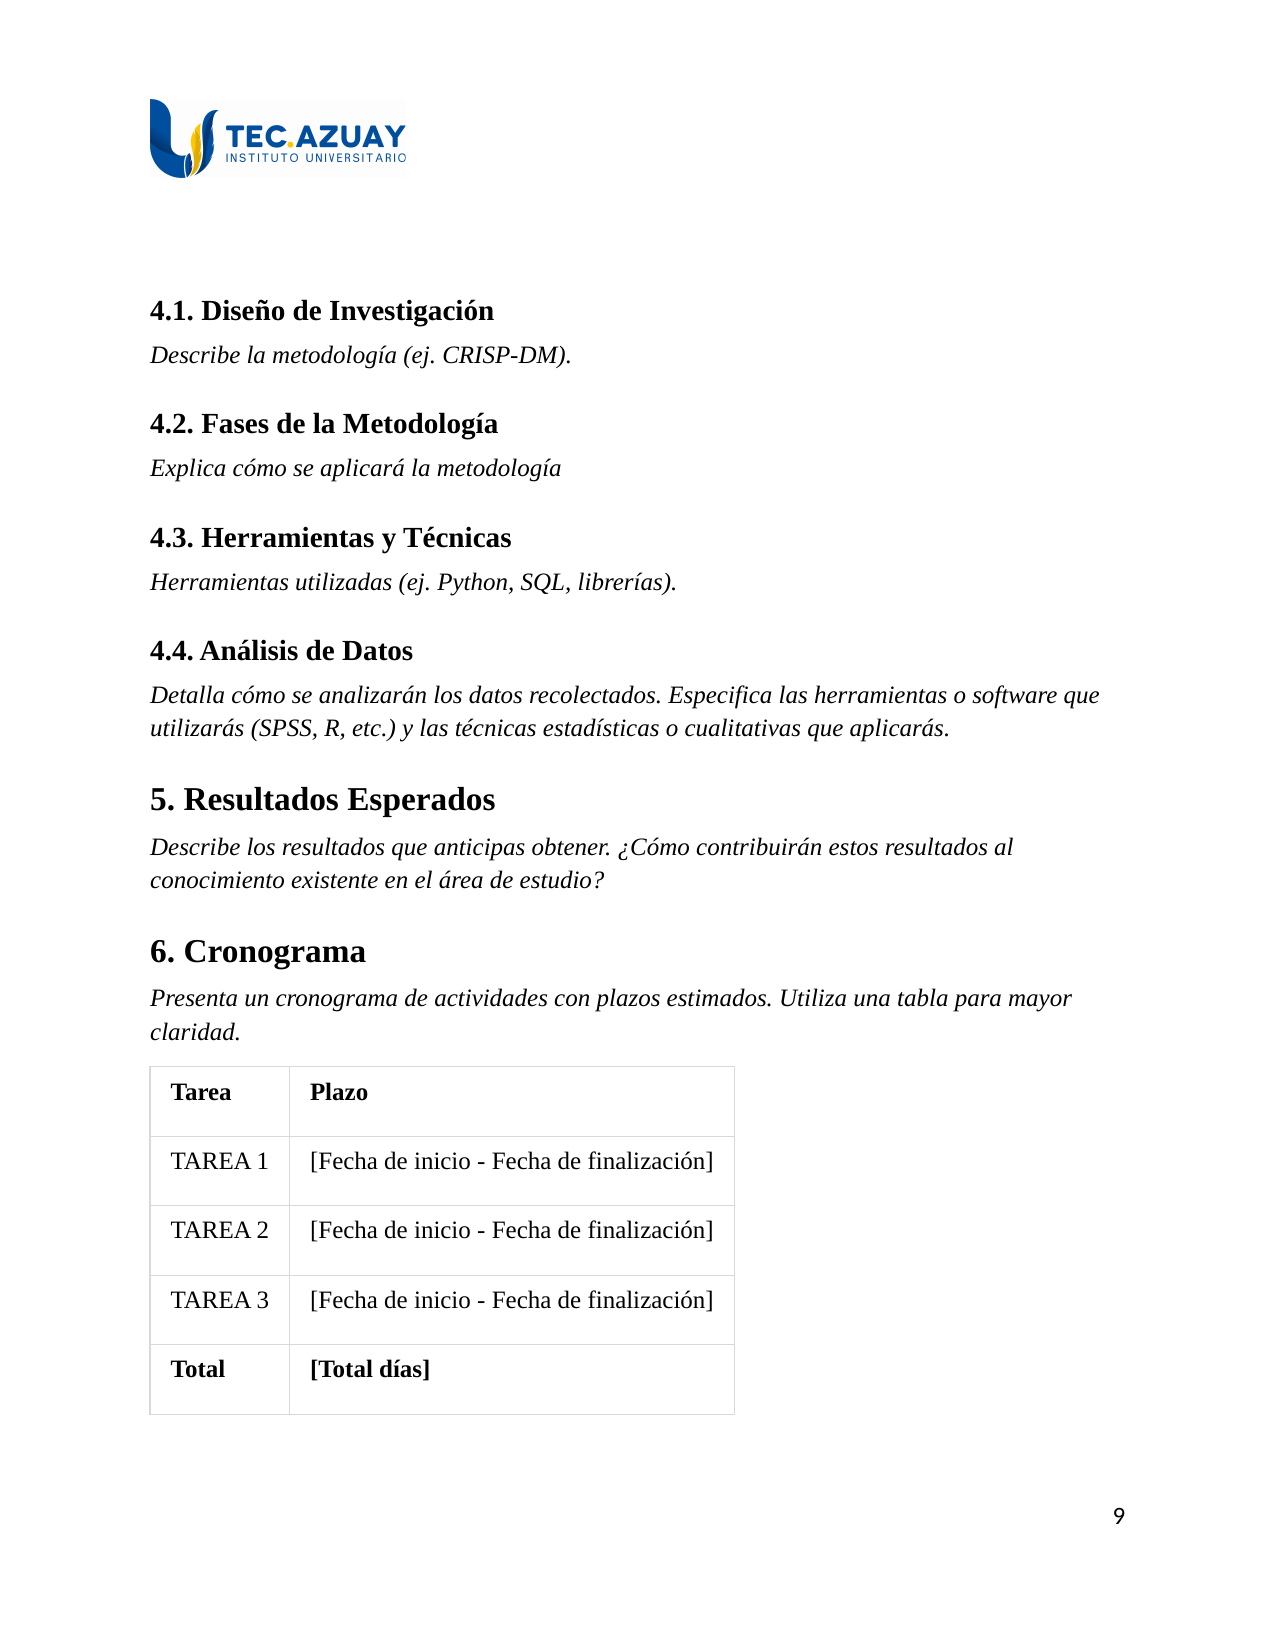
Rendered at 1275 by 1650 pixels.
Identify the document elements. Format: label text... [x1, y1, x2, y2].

text Describe los resultados que anticipas obtener. ¿Cómo contribuirán estos resultados al conocimiento existente en el área de estudio? [150, 832, 1125, 893]
table_header Tarea [151, 1067, 289, 1136]
table_cell TAREA 3 [151, 1276, 289, 1344]
table_cell TAREA 1 [151, 1137, 289, 1205]
subtitle 4.3. Herramientas y Técnicas [150, 520, 1125, 553]
subtitle 4.2. Fases de la Metodología [150, 407, 1125, 440]
subtitle 5. Resultados Esperados [150, 779, 1125, 818]
text Describe la metodología (ej. CRISP-DM). [150, 340, 1125, 369]
subtitle 6. Cronograma [150, 931, 1125, 969]
text Detalla cómo se analizarán los datos recolectados. Especifica las herramientas o software que utilizarás (SPSS, R, etc.) y las técnicas estadísticas o cualitativas que aplicarás. [150, 680, 1125, 742]
table_cell TAREA 2 [151, 1206, 289, 1275]
table_header Plazo [290, 1067, 734, 1136]
table_cell [Fecha de inicio - Fecha de finalización] [290, 1137, 734, 1205]
table_cell [Fecha de inicio - Fecha de finalización] [290, 1276, 734, 1344]
text Explica cómo se aplicará la metodología [150, 453, 1125, 482]
subtitle 4.4. Análisis de Datos [150, 633, 1125, 667]
table_cell [Total días] [290, 1345, 734, 1414]
text Herramientas utilizadas (ej. Python, SQL, librerías). [150, 567, 1125, 596]
table_cell Total [151, 1345, 289, 1414]
subtitle 4.1. Diseño de Investigación [150, 293, 1125, 327]
table_cell [Fecha de inicio - Fecha de finalización] [290, 1206, 734, 1275]
text Presenta un cronograma de actividades con plazos estimados. Utiliza una tabla para mayor claridad. [150, 983, 1125, 1045]
